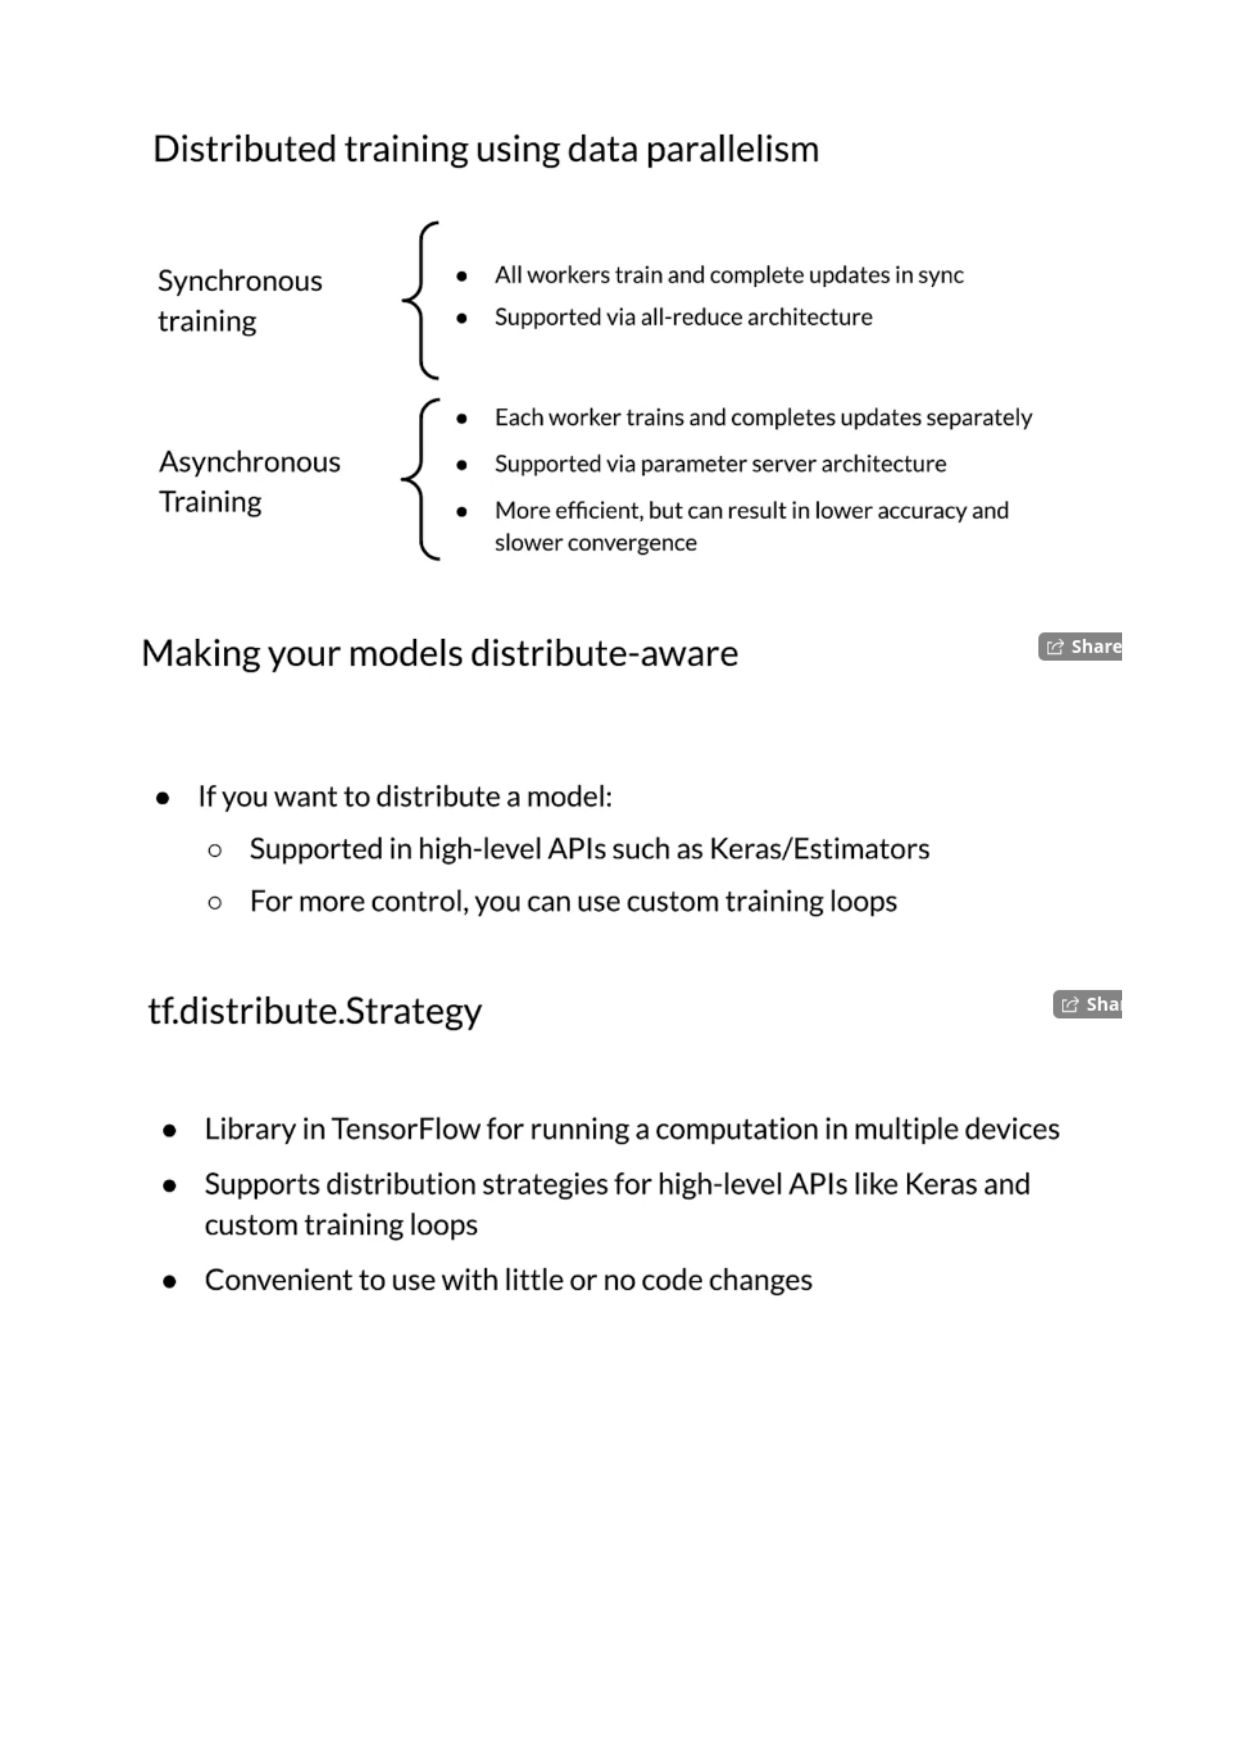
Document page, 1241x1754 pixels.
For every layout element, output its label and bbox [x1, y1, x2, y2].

picture [118, 118, 1123, 579]
picture [118, 985, 1123, 1320]
picture [118, 631, 1123, 934]
